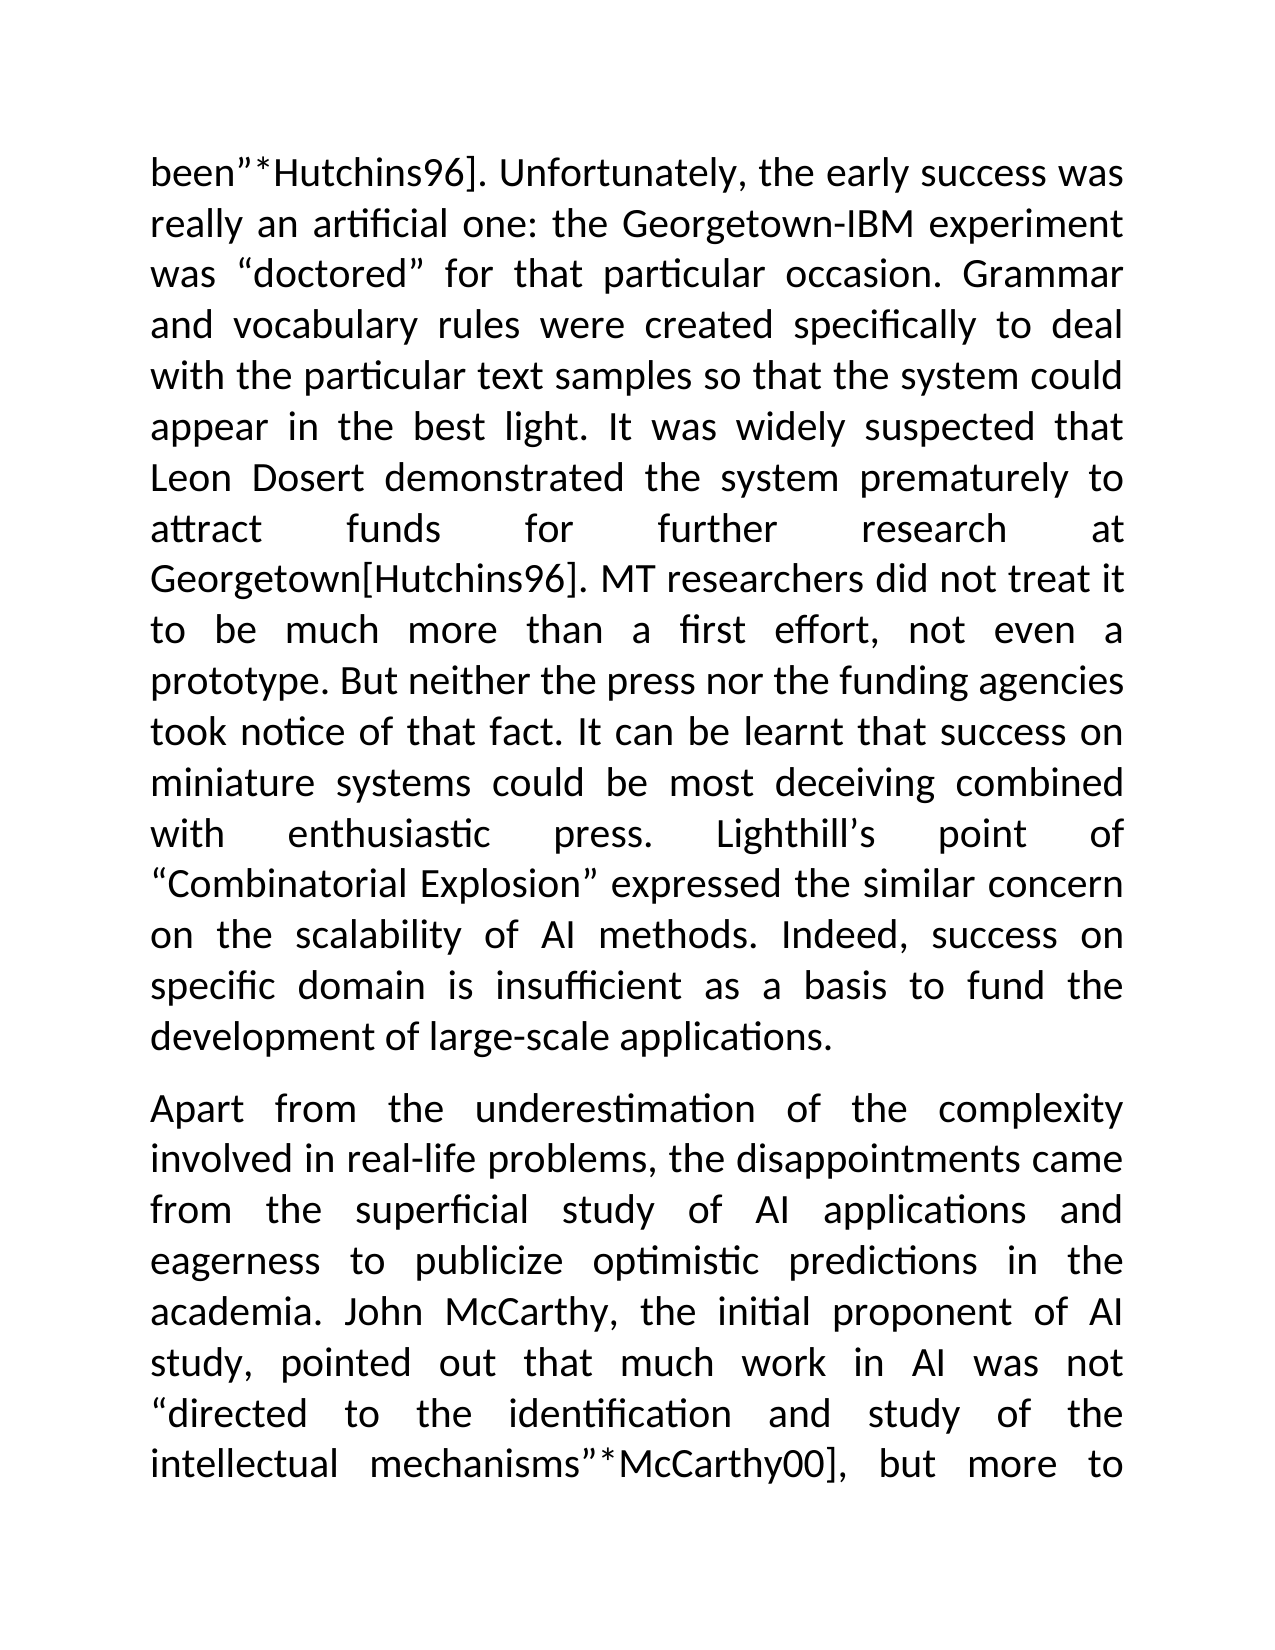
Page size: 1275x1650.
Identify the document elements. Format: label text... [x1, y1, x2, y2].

text Apart from the underestimation of the complexity involved in real-life problems, the disappointments came from the superficial study of AI applications and eagerness to publicize optimistic predictions in the academia. John McCarthy, the initial proponent of AI study, pointed out that much work in AI was not “directed to the identification and study of the intellectual mechanisms”*McCarthy00], but more to [150, 1082, 1125, 1488]
text been”*Hutchins96]. Unfortunately, the early success was really an artificial one: the Georgetown-IBM experiment was “doctored” for that particular occasion. Grammar and vocabulary rules were created specifically to deal with the particular text samples so that the system could appear in the best light. It was widely suspected that Leon Dosert demonstrated the system prematurely to attract funds for further research at Georgetown[Hutchins96]. MT researchers did not treat it to be much more than a first effort, not even a prototype. But neither the press nor the funding agencies took notice of that fact. It can be learnt that success on miniature systems could be most deceiving combined with enthusiastic press. Lighthill’s point of “Combinatorial Explosion” expressed the similar concern on the scalability of AI methods. Indeed, success on specific domain is insufficient as a basis to fund the development of large-scale applications. [150, 146, 1125, 1061]
